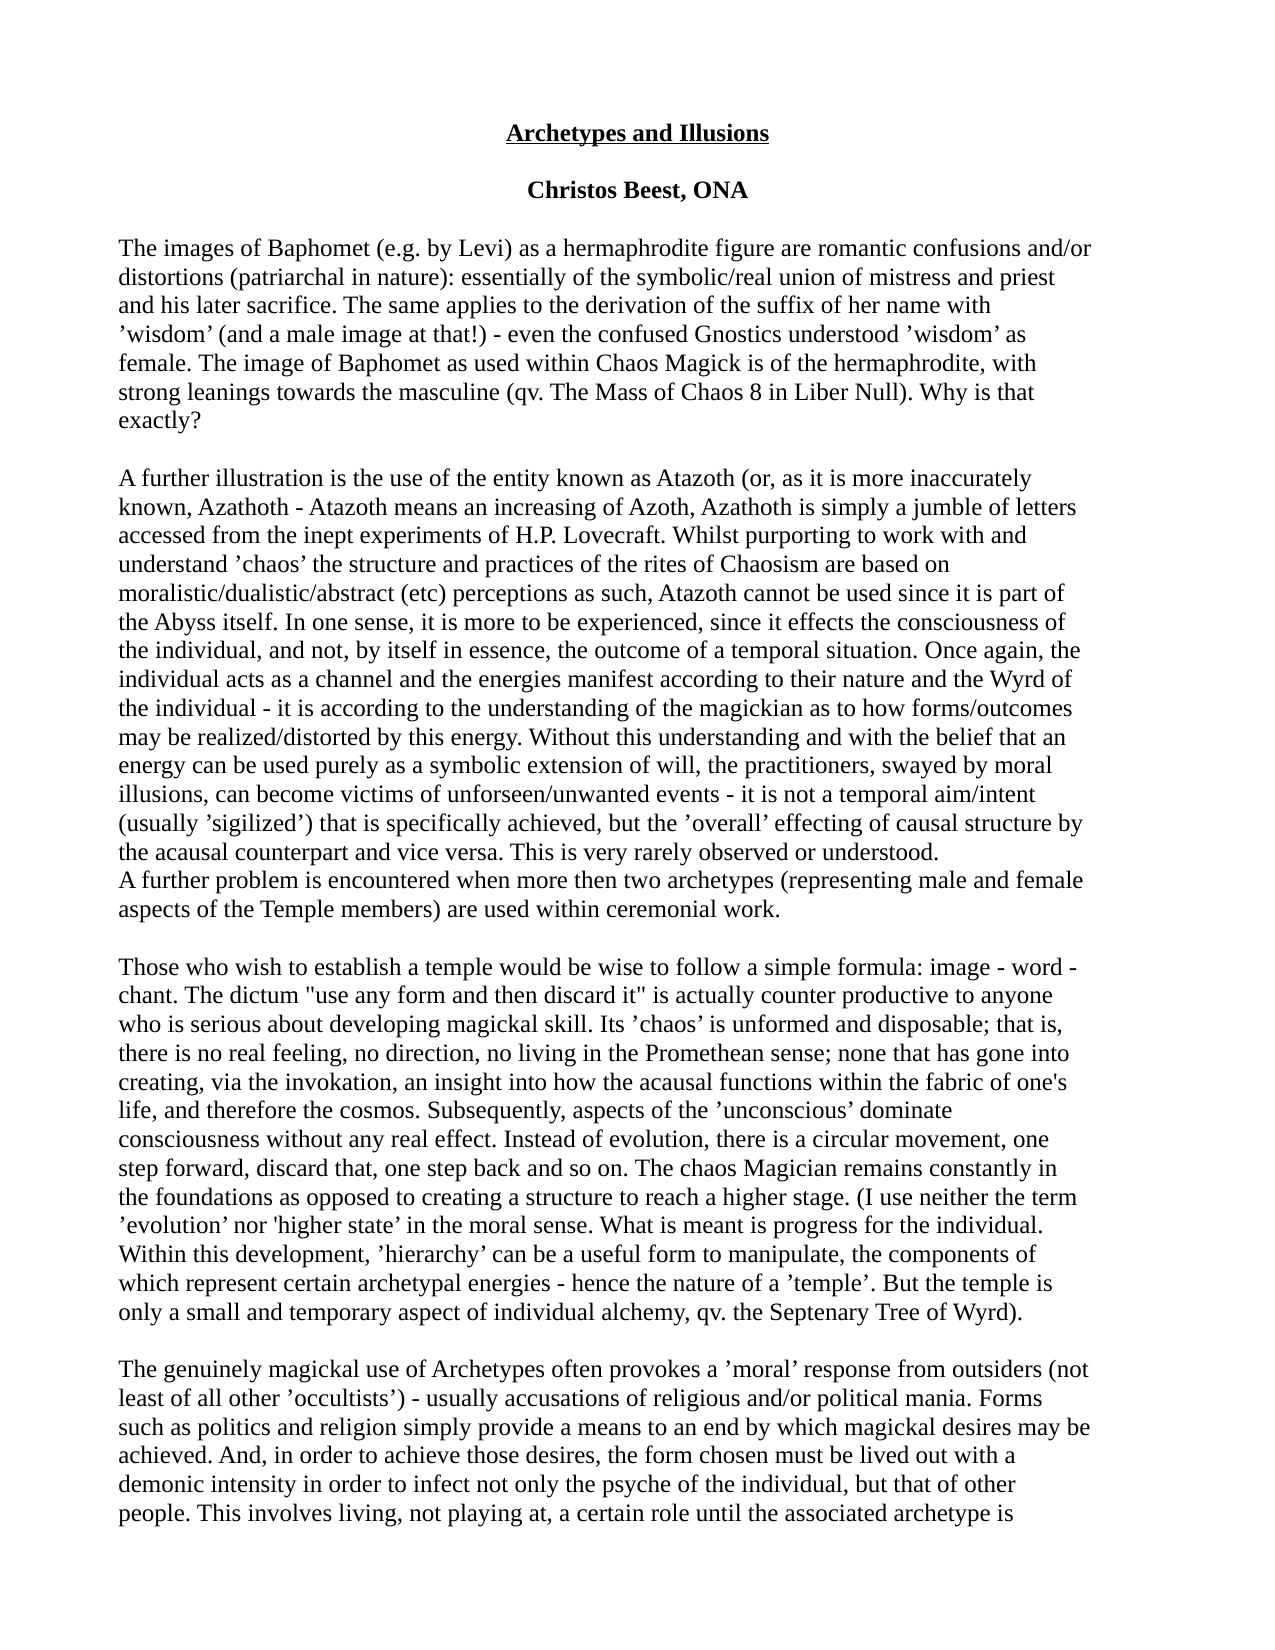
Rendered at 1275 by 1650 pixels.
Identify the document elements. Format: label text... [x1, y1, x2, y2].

text strong leanings towards the masculine (qv. The Mass of Chaos 8 in Liber Null). Why is that [118, 377, 1157, 406]
text known, Azathoth - Atazoth means an increasing of Azoth, Azathoth is simply a jumble of letters [118, 492, 1157, 521]
text energy can be used purely as a symbolic extension of will, the practitioners, swayed by moral [118, 751, 1157, 779]
text only a small and temporary aspect of individual alchemy, qv. the Septenary Tree of Wyrd). [118, 1297, 1157, 1326]
text the individual - it is according to the understanding of the magickian as to how forms/outcomes [118, 693, 1157, 722]
text Those who wish to establish a temple would be wise to follow a simple formula: image - word - [118, 952, 1157, 981]
text consciousness without any real effect. Instead of evolution, there is a circular movement, one [118, 1124, 1157, 1153]
text moralistic/dualistic/abstract (etc) perceptions as such, Atazoth cannot be used since it is part of [118, 578, 1157, 607]
text creating, via the invokation, an insight into how the acausal functions within the fabric of one's [118, 1067, 1157, 1096]
text which represent certain archetypal energies - hence the nature of a ’temple’. But the temple is [118, 1268, 1157, 1297]
text distortions (patriarchal in nature): essentially of the symbolic/real union of mistress and priest [118, 262, 1157, 291]
text The images of Baphomet (e.g. by Levi) as a hermaphrodite figure are romantic confusions and/or [118, 233, 1157, 262]
text individual acts as a channel and the energies manifest according to their nature and the Wyrd of [118, 664, 1157, 693]
text least of all other ’occultists’) - usually accusations of religious and/or political mania. Forms [118, 1383, 1157, 1412]
text the foundations as opposed to creating a structure to reach a higher stage. (I use neither the term [118, 1182, 1157, 1211]
text Archetypes and Illusions [118, 118, 1157, 147]
text the individual, and not, by itself in essence, the outcome of a temporal situation. Once again, the [118, 636, 1157, 664]
text life, and therefore the cosmos. Subsequently, aspects of the ’unconscious’ dominate [118, 1096, 1157, 1124]
text accessed from the inept experiments of H.P. Lovecraft. Whilst purporting to work with and [118, 521, 1157, 549]
text Within this development, ’hierarchy’ can be a useful form to manipulate, the components of [118, 1239, 1157, 1268]
text (usually ’sigilized’) that is specifically achieved, but the ’overall’ effecting of causal structure by [118, 808, 1157, 837]
text demonic intensity in order to infect not only the psyche of the individual, but that of other [118, 1469, 1157, 1498]
text step forward, discard that, one step back and so on. The chaos Magician remains constantly in [118, 1153, 1157, 1182]
text female. The image of Baphomet as used within Chaos Magick is of the hermaphrodite, with [118, 348, 1157, 377]
text and his later sacrifice. The same applies to the derivation of the suffix of her name with [118, 291, 1157, 319]
text The genuinely magickal use of Archetypes often provokes a ’moral’ response from outsiders (not [118, 1354, 1157, 1383]
text ’evolution’ nor 'higher state’ in the moral sense. What is meant is progress for the individual. [118, 1211, 1157, 1239]
text illusions, can become victims of unforseen/unwanted events - it is not a temporal aim/intent [118, 779, 1157, 808]
text the acausal counterpart and vice versa. This is very rarely observed or understood. [118, 837, 1157, 866]
text the Abyss itself. In one sense, it is more to be experienced, since it effects the consciousness of [118, 607, 1157, 636]
text understand ’chaos’ the structure and practices of the rites of Chaosism are based on [118, 549, 1157, 578]
text achieved. And, in order to achieve those desires, the form chosen must be lived out with a [118, 1441, 1157, 1469]
text exactly? [118, 406, 1157, 434]
text Christos Beest, ONA [118, 176, 1157, 204]
text who is serious about developing magickal skill. Its ’chaos’ is unformed and disposable; that is, [118, 1009, 1157, 1038]
text aspects of the Temple members) are used within ceremonial work. [118, 894, 1157, 923]
text A further illustration is the use of the entity known as Atazoth (or, as it is more inaccurately [118, 463, 1157, 492]
text people. This involves living, not playing at, a certain role until the associated archetype is [118, 1498, 1157, 1527]
text there is no real feeling, no direction, no living in the Promethean sense; none that has gone into [118, 1038, 1157, 1067]
text chant. The dictum "use any form and then discard it" is actually counter productive to anyone [118, 981, 1157, 1009]
text A further problem is encountered when more then two archetypes (representing male and female [118, 866, 1157, 894]
text may be realized/distorted by this energy. Without this understanding and with the belief that an [118, 722, 1157, 751]
text ’wisdom’ (and a male image at that!) - even the confused Gnostics understood ’wisdom’ as [118, 319, 1157, 348]
text such as politics and religion simply provide a means to an end by which magickal desires may be [118, 1412, 1157, 1441]
